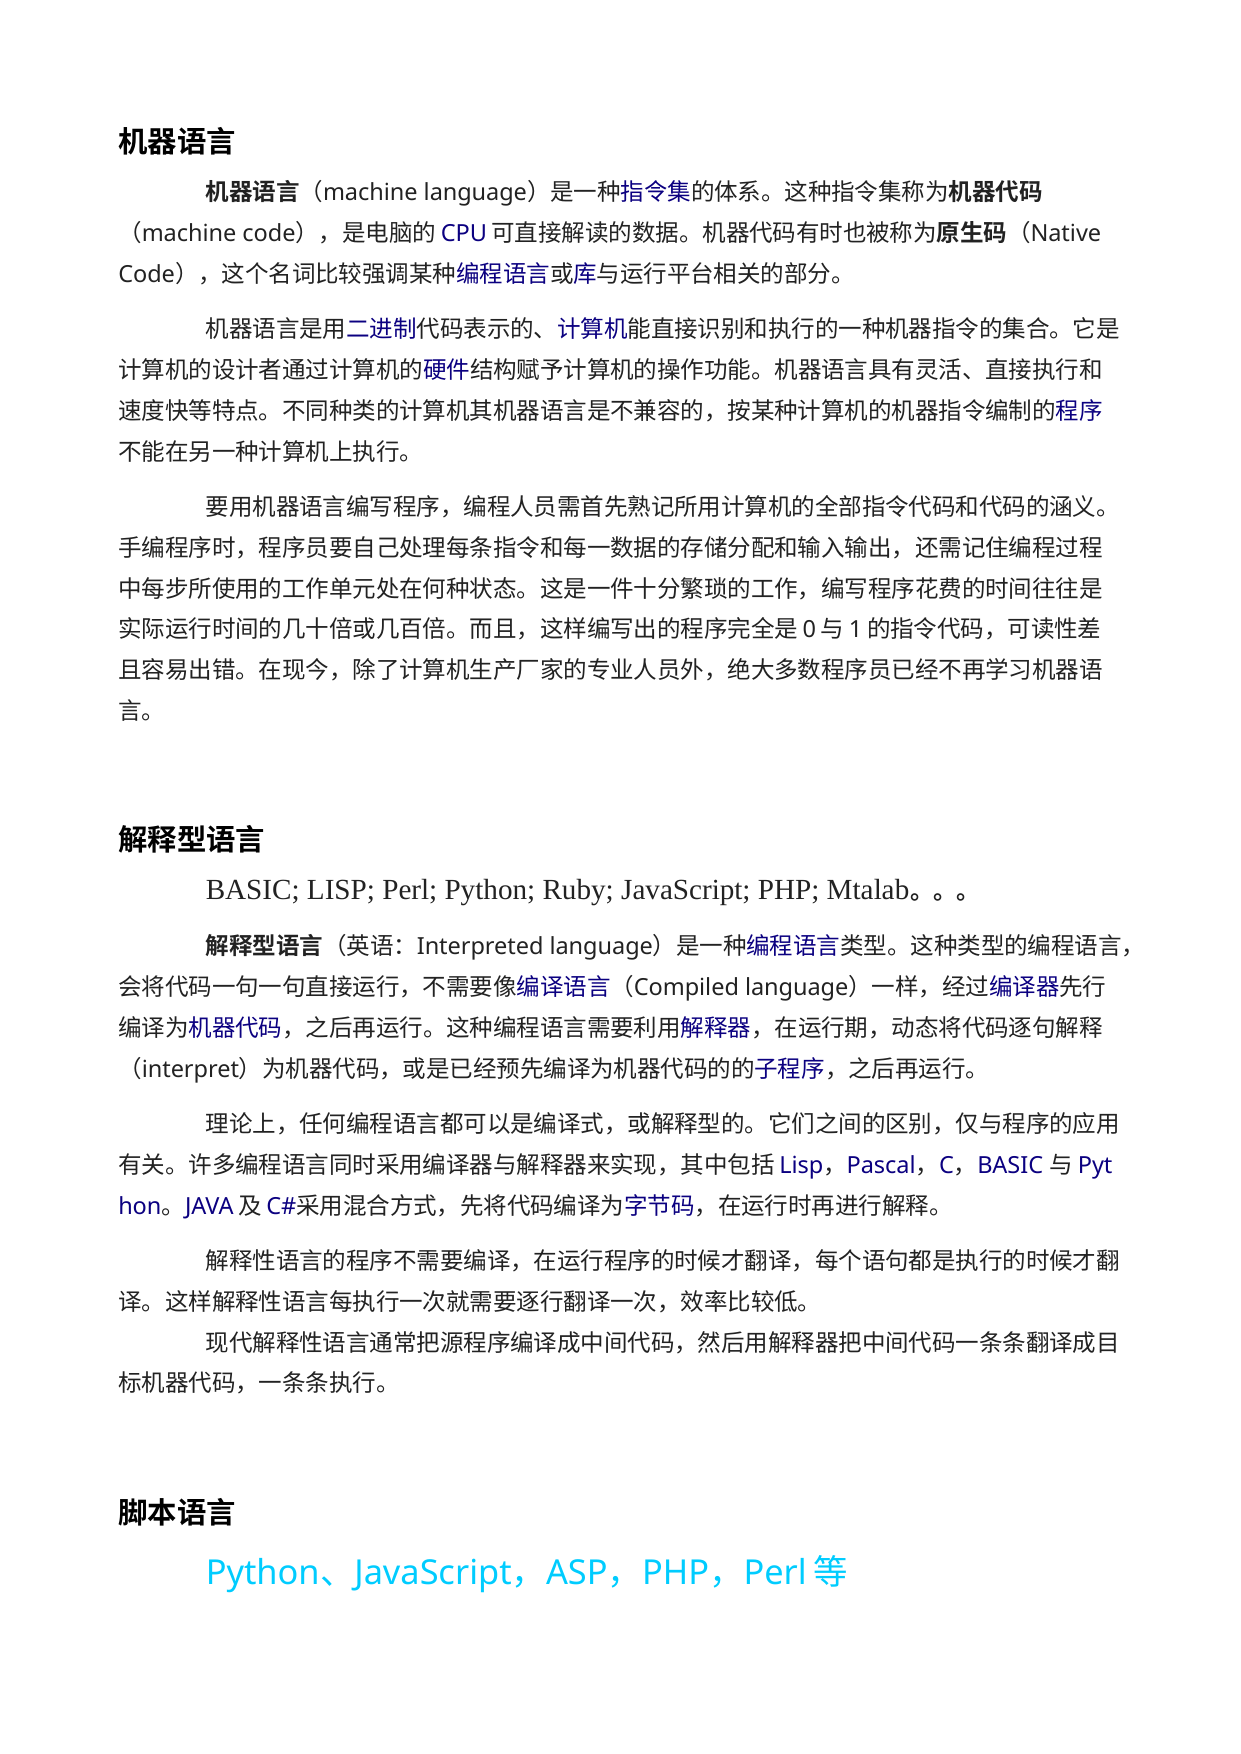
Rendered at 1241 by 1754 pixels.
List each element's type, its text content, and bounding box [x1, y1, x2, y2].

text 解释型语言（英语：Interpreted language）是一种编程语言类型。这种类型的编程语言，会将代码一句一句直接运行，不需要像编译语言（Compiled language）一样，经过编译器先行编译为机器代码，之后再运行。这种编程语言需要利用解释器，在运行期，动态将代码逐句解释（interpret）为机器代码，或是已经预先编译为机器代码的的子程序，之后再运行。 [118, 927, 1122, 1084]
text 解释性语言的程序不需要编译，在运行程序的时候才翻译，每个语句都是执行的时候才翻译。这样解释性语言每执行一次就需要逐行翻译一次，效率比较低。 现代解释性语言通常把源程序编译成中间代码，然后用解释器把中间代码一条条翻译成目标机器代码，一条条执行。 [118, 1242, 1122, 1399]
subtitle 机器语言 [118, 118, 1122, 161]
text 要用机器语言编写程序，编程人员需首先熟记所用计算机的全部指令代码和代码的涵义。手编程序时，程序员要自己处理每条指令和每一数据的存储分配和输入输出，还需记住编程过程中每步所使用的工作单元处在何种状态。这是一件十分繁琐的工作，编写程序花费的时间往往是实际运行时间的几十倍或几百倍。而且，这样编写出的程序完全是0与1的指令代码，可读性差且容易出错。在现今，除了计算机生产厂家的专业人员外，绝大多数程序员已经不再学习机器语言。 [118, 488, 1122, 726]
text BASIC; LISP; Perl; Python; Ruby; JavaScript; PHP; Mtalab。。。 [118, 872, 1122, 906]
text 机器语言（machine language）是一种指令集的体系。这种指令集称为机器代码（machine code），是电脑的CPU可直接解读的数据。机器代码有时也被称为原生码（Native Code），这个名词比较强调某种编程语言或库与运行平台相关的部分。 [118, 173, 1122, 289]
text Python、JavaScript，ASP，PHP，Perl等 [118, 1544, 1122, 1594]
subtitle 脚本语言 [118, 1489, 1122, 1532]
text 理论上，任何编程语言都可以是编译式，或解释型的。它们之间的区别，仅与程序的应用有关。许多编程语言同时采用编译器与解释器来实现，其中包括Lisp，Pascal，C，BASIC 与 Python。JAVA及C#采用混合方式，先将代码编译为字节码，在运行时再进行解释。 [118, 1105, 1122, 1221]
subtitle 解释型语言 [118, 817, 1122, 859]
text 机器语言是用二进制代码表示的、计算机能直接识别和执行的一种机器指令的集合。它是计算机的设计者通过计算机的硬件结构赋予计算机的操作功能。机器语言具有灵活、直接执行和速度快等特点。不同种类的计算机其机器语言是不兼容的，按某种计算机的机器指令编制的程序不能在另一种计算机上执行。 [118, 310, 1122, 467]
